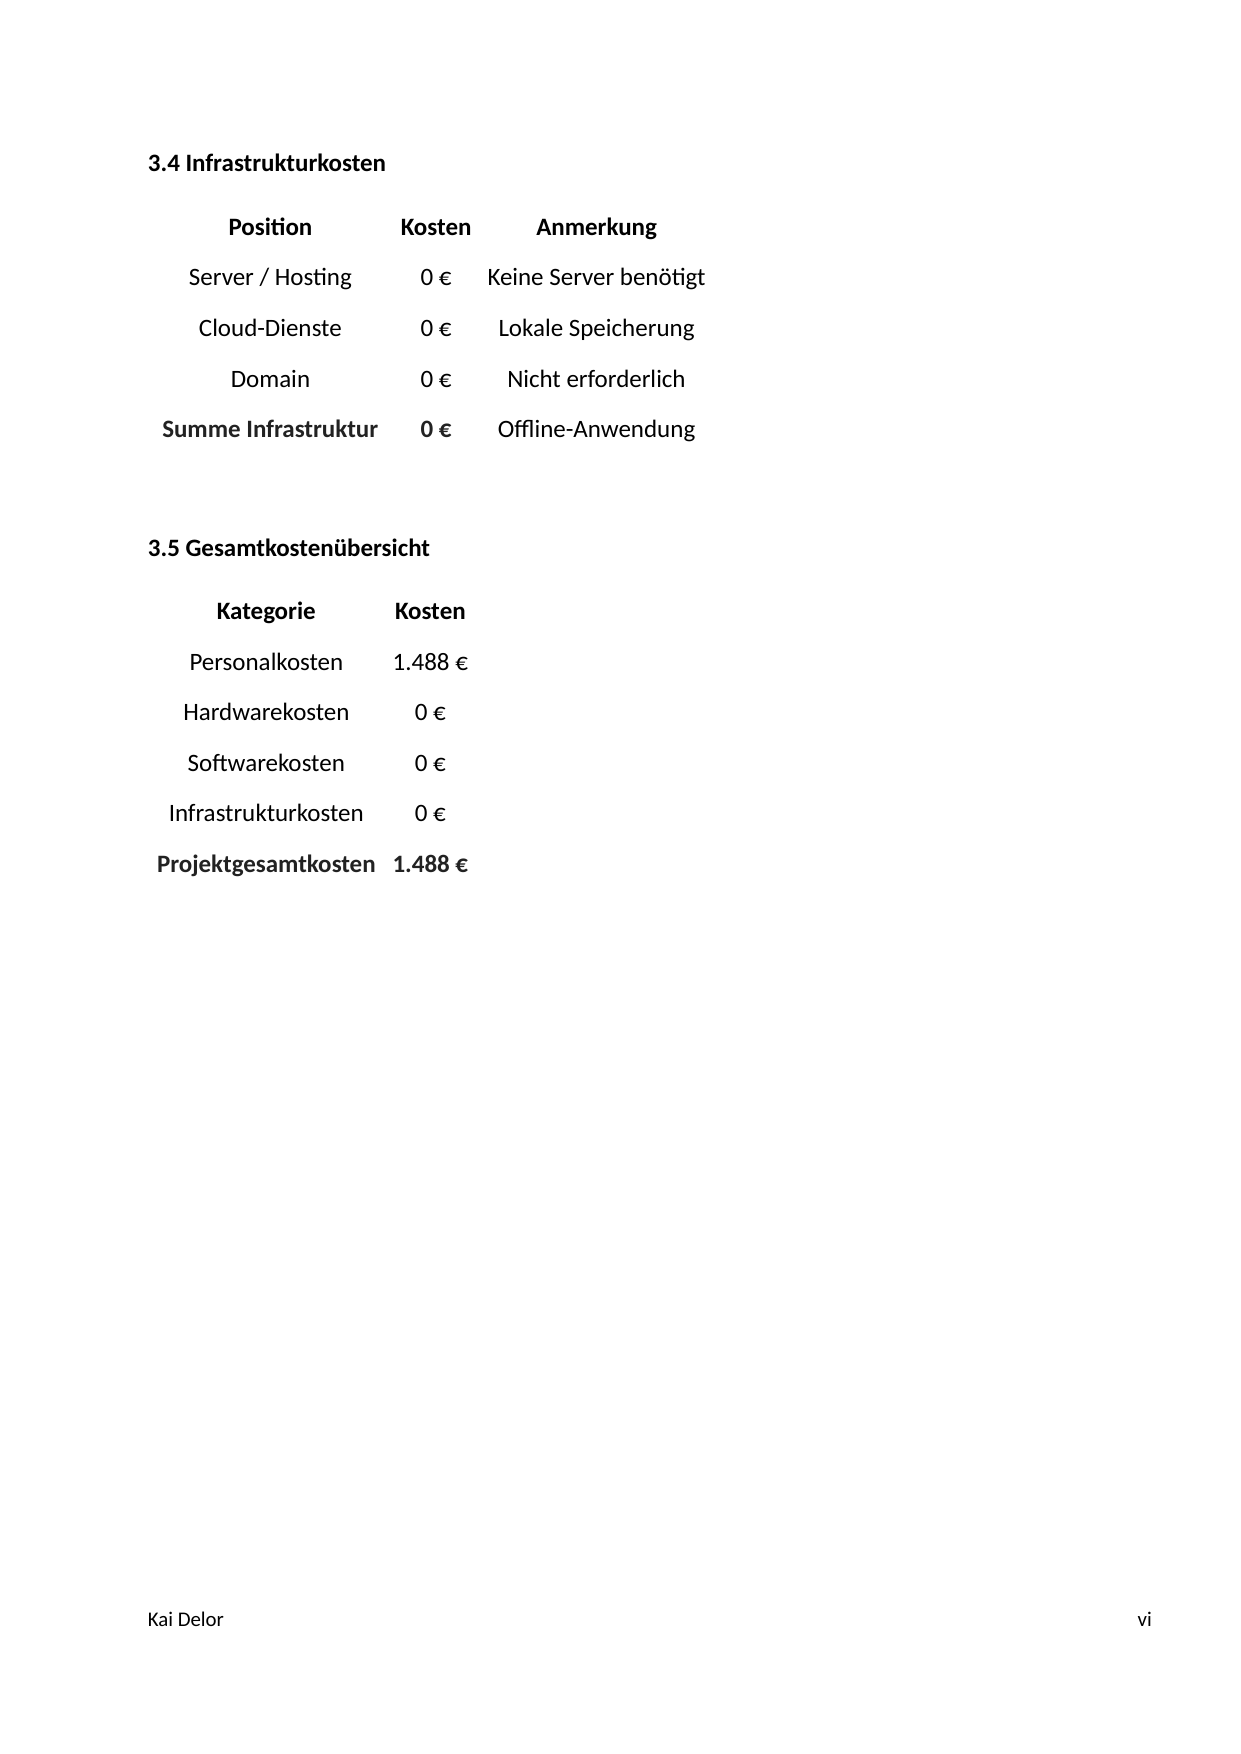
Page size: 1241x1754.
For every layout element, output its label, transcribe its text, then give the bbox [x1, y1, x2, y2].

table_cell Summe Infrastruktur [148, 410, 393, 461]
table_cell Projektgesamtkosten [148, 845, 385, 896]
table_cell Server / Hosting [148, 259, 393, 309]
text 3.5 Gesamtkostenübersicht [148, 532, 1152, 562]
table_header Kosten [385, 592, 475, 643]
table_cell Offline-Anwendung [479, 410, 714, 461]
table_cell Nicht erforderlich [479, 360, 714, 410]
table_cell Domain [148, 360, 393, 410]
table_cell Cloud-Dienste [148, 309, 393, 360]
table_cell Lokale Speicherung [479, 309, 714, 360]
table_cell 0 € [385, 795, 475, 845]
text 3.4 Infrastrukturkosten [148, 148, 1152, 178]
table_cell Softwarekosten [148, 744, 385, 794]
table_cell 1.488 € [385, 845, 475, 896]
table_cell Hardwarekosten [148, 693, 385, 744]
table_cell Infrastrukturkosten [148, 795, 385, 845]
table_cell 0 € [385, 744, 475, 794]
table_cell 0 € [393, 410, 479, 461]
table_header Kategorie [148, 592, 385, 643]
table_cell 0 € [393, 309, 479, 360]
table_cell 0 € [393, 259, 479, 309]
table_header Position [148, 208, 393, 258]
table_header Kosten [393, 208, 479, 258]
table_cell 1.488 € [385, 643, 475, 693]
table_header Anmerkung [479, 208, 714, 258]
table_cell 0 € [385, 693, 475, 744]
table_cell Personalkosten [148, 643, 385, 693]
table_cell 0 € [393, 360, 479, 410]
table_cell Keine Server benötigt [479, 259, 714, 309]
